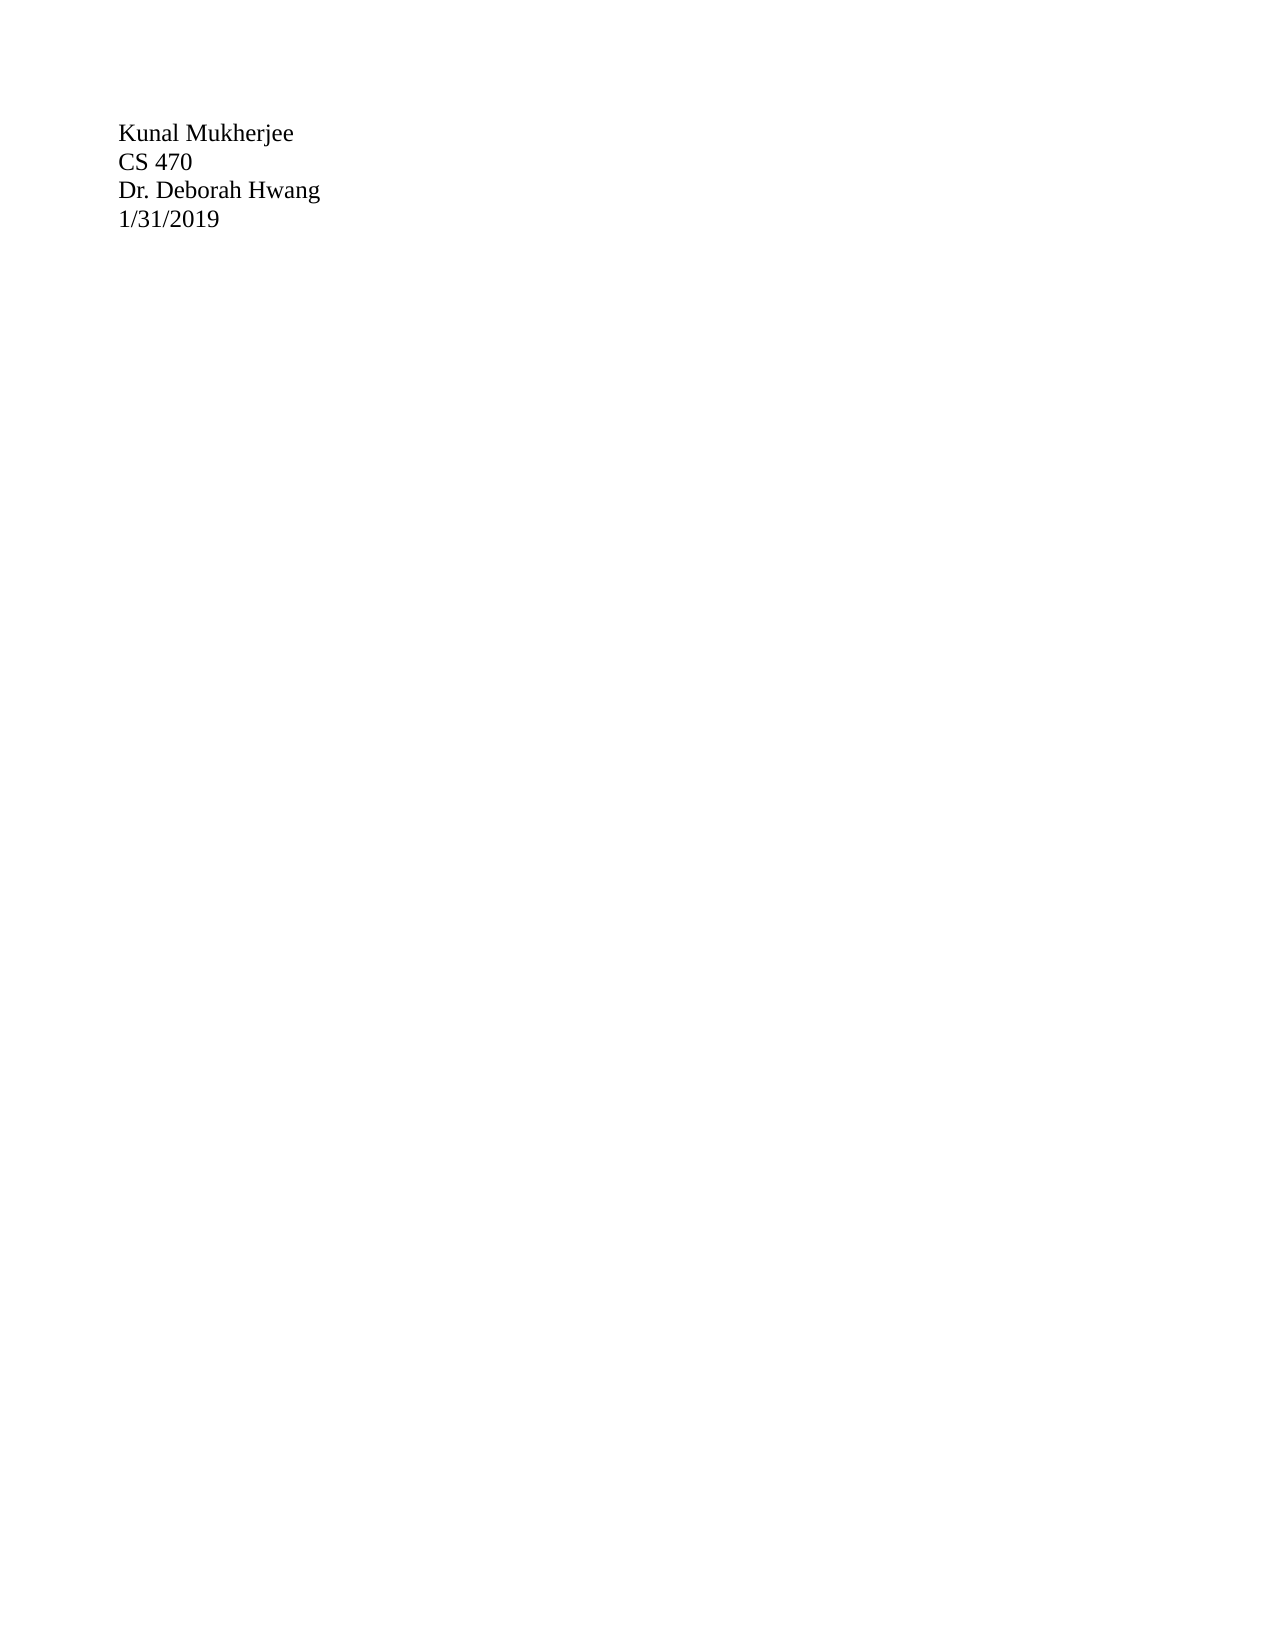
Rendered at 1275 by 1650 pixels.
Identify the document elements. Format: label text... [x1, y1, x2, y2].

text 1/31/2019 [118, 204, 1157, 233]
text Kunal Mukherjee [118, 118, 1157, 147]
text CS 470 [118, 147, 1157, 176]
text Dr. Deborah Hwang [118, 176, 1157, 204]
